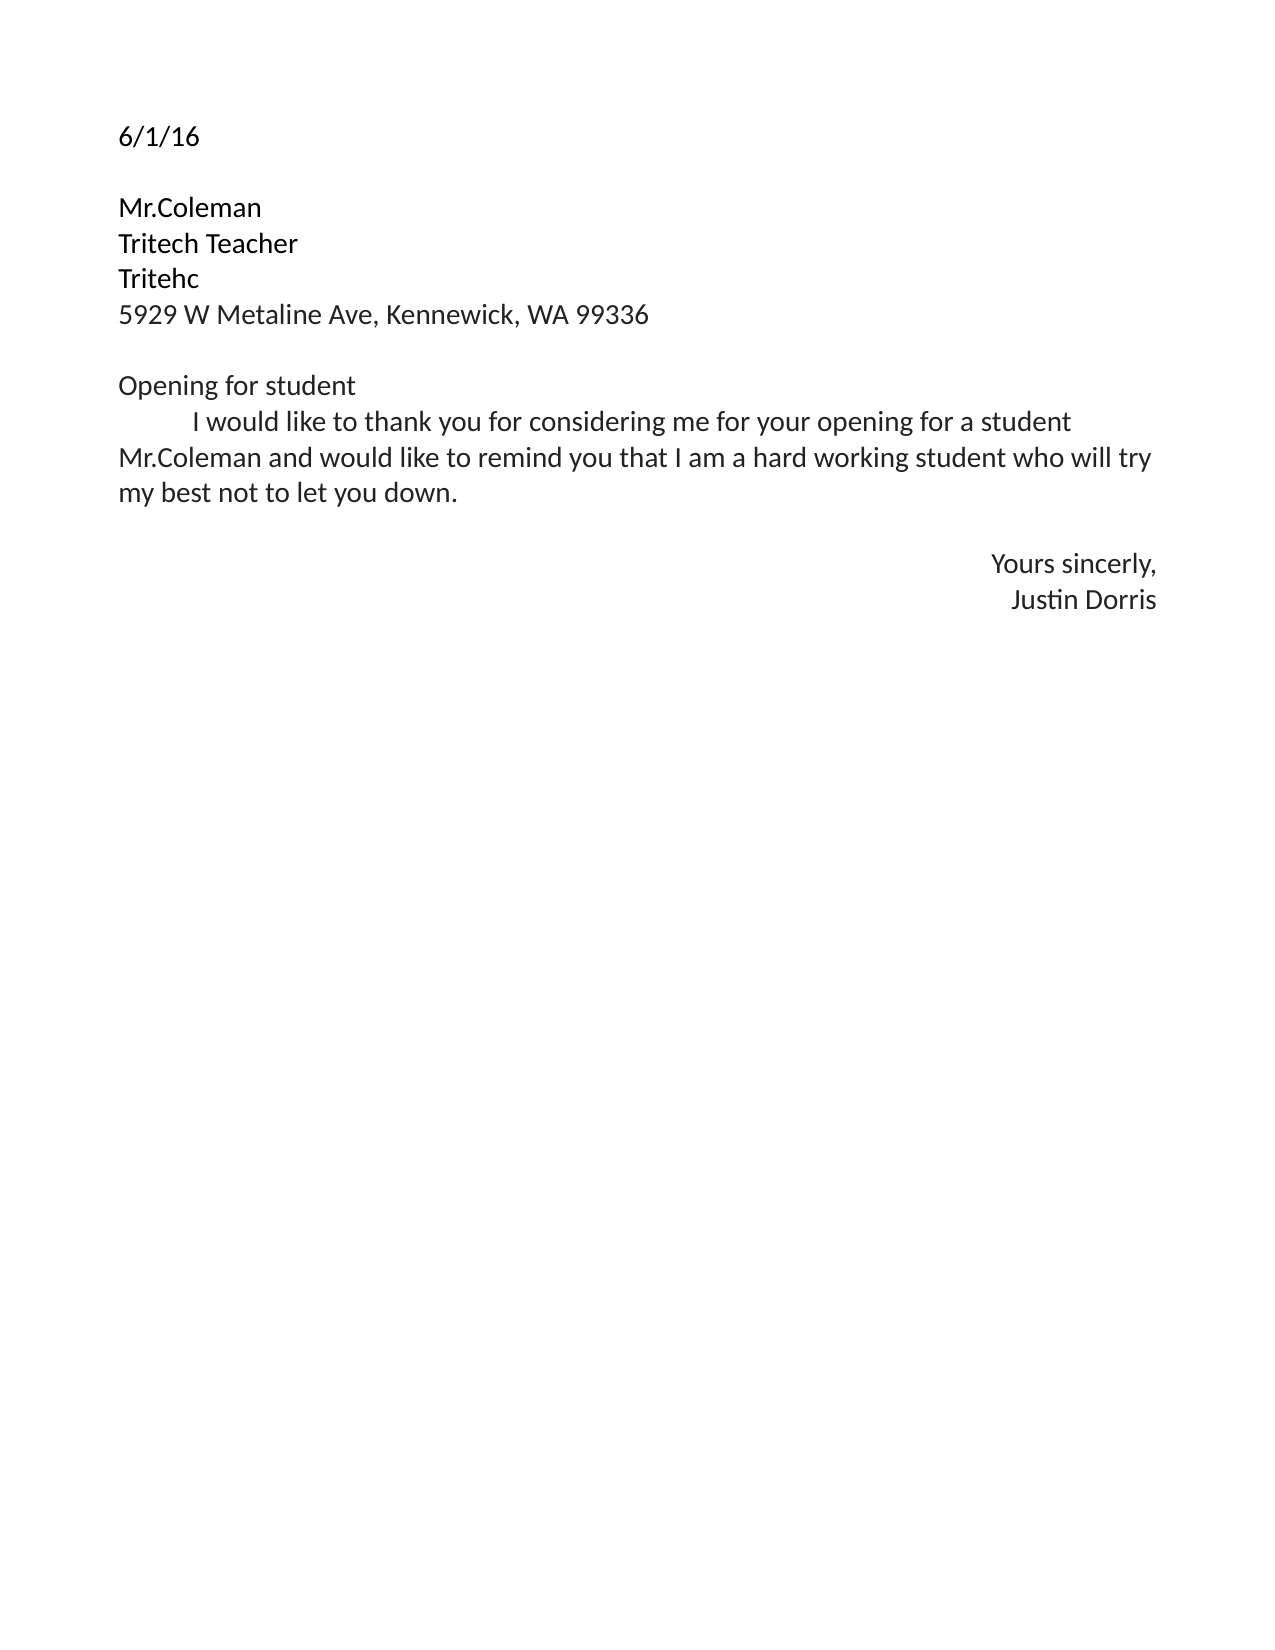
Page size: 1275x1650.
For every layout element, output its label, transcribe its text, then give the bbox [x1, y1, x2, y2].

text Opening for student [118, 367, 1157, 403]
text 5929 W Metaline Ave, Kennewick, WA 99336 [118, 296, 1157, 332]
text Tritech Teacher [118, 225, 1157, 261]
text Yours sincerly, [118, 546, 1157, 581]
text Mr.Coleman [118, 189, 1157, 225]
text 6/1/16 [118, 118, 1157, 154]
text Tritehc [118, 261, 1157, 296]
text I would like to thank you for considering me for your opening for a student Mr.Coleman and would like to remind you that I am a hard working student who will try my best not to let you down. [118, 403, 1157, 510]
text Justin Dorris [118, 581, 1157, 617]
